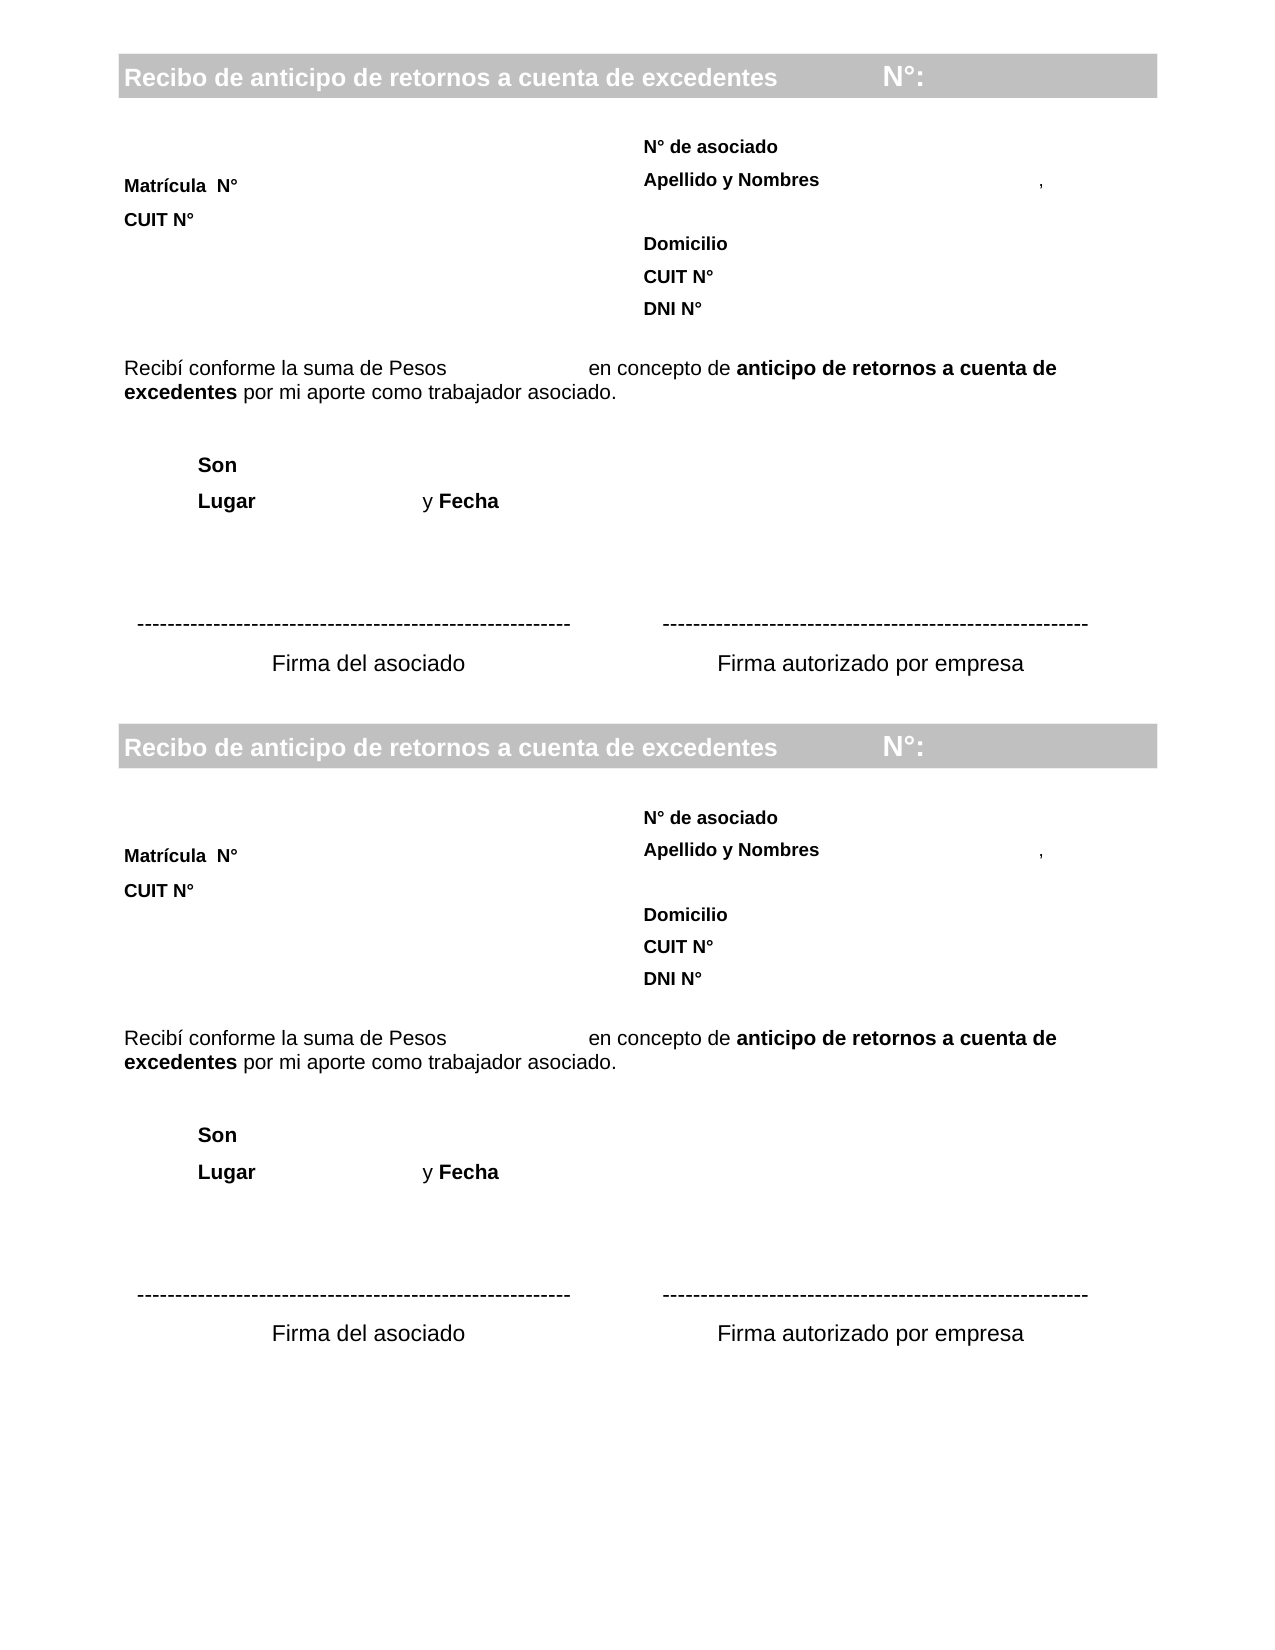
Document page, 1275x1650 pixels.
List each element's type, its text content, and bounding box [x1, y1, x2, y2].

table_header -------------------------------------------------------- Firma autorizado por empresa [638, 606, 1157, 682]
table_header -------------------------------------------------------- Firma autorizado por empresa [638, 1276, 1157, 1352]
text </for> [118, 1353, 1157, 1381]
table_header N° de asociado <recibo.partner.file> Apellido y Nombres <recibo.partner.last_name>, <recibo.partner.first_name> Domicilio <recibo.partner.party.addresses[0].street> CUIT N° <partner_vat_number> DNI N° <recibo.partner.dni> [638, 99, 1157, 325]
table_header Recibo de anticipo de retornos a cuenta de excedentes N°: <recibo.number> [119, 54, 1157, 98]
table_header N° de asociado <recibo.partner.file> Apellido y Nombres <recibo.partner.last_name>, <recibo.partner.first_name> Domicilio <recibo.partner.party.addresses[0].street> CUIT N° <recibo.partner.party.vat_number> DNI N° <recibo.partner.party.vat_number> [638, 770, 1157, 995]
table_header <company_name> Matrícula N° CUIT N° <vat_number> <company_adress> [119, 99, 638, 325]
table_header Recibo de anticipo de retornos a cuenta de excedentes N°: <recibo.number> [119, 724, 1157, 768]
table_header --------------------------------------------------------- Firma del asociado [119, 606, 637, 682]
table_header Recibí conforme la suma de Pesos <sing_number> en concepto de anticipo de retornos a cuenta de excedentes por mi aporte como trabajador asociado. Son <formatLang(recibo.amount, recibo.party.lang, currency=recibo.currency)> Lugar <company_place> y Fecha <formatLang(recibo.date, recibo.party.lang)> [119, 326, 1157, 604]
text <setLang('es_AR')> [118, 27, 1157, 53]
table_header Recibí conforme la suma de Pesos <sing_number> en concepto de anticipo de retornos a cuenta de excedentes por mi aporte como trabajador asociado. Son <formatLang(recibo.amount, recibo.party.lang, currency=recibo.currency)> Lugar <company_place> y Fecha <formatLang(recibo.date, recibo.party.lang)> [119, 996, 1157, 1275]
table_header <<company_name>> Matrícula N° CUIT N° <vat_number> <company_adress> [119, 770, 638, 995]
table_header --------------------------------------------------------- Firma del asociado [119, 1276, 637, 1352]
